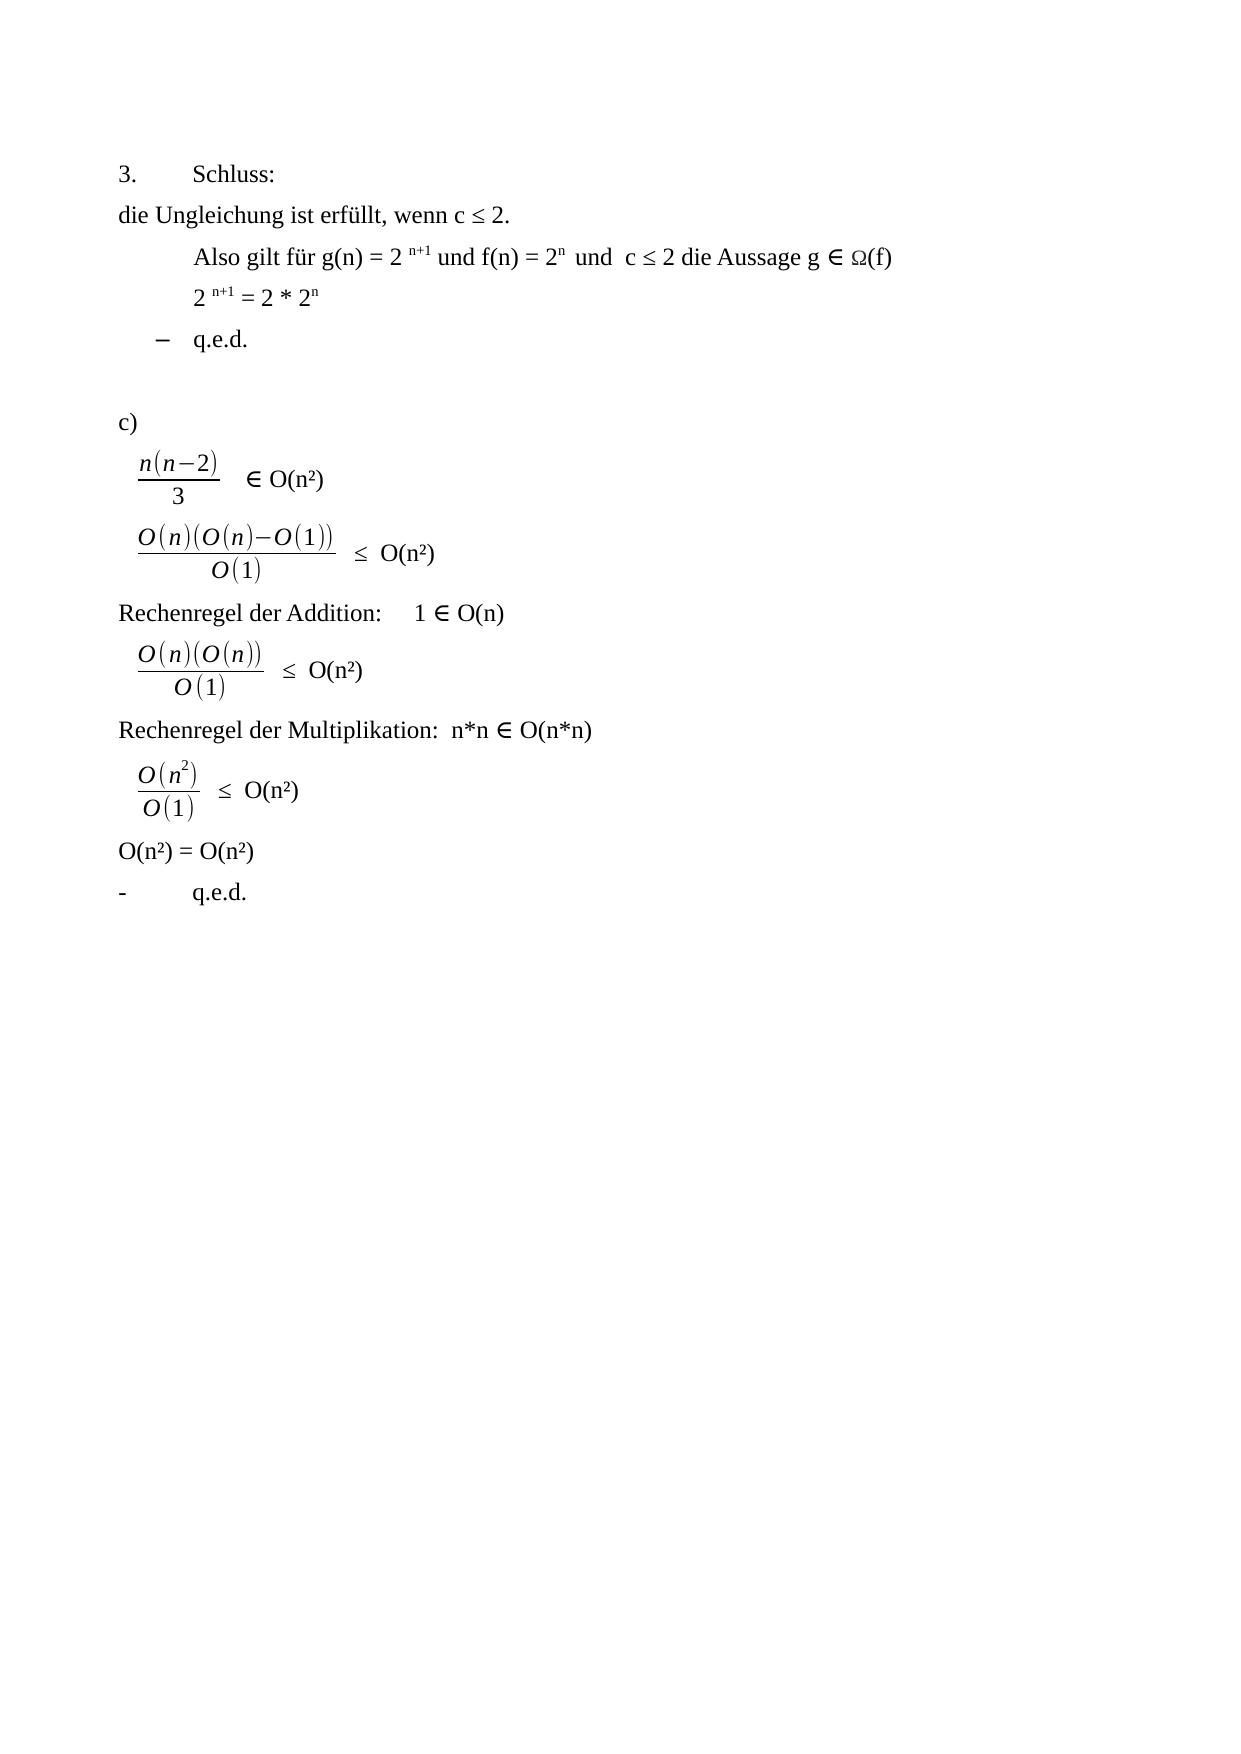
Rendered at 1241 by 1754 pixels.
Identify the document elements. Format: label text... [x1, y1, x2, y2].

list 2 n+1 = 2 * 2n [156, 283, 1122, 312]
text Rechenregel der Multiplikation: n*n ∈ O(n*n) [118, 716, 1122, 744]
text - q.e.d. [118, 877, 1122, 906]
text 3. Schluss: [118, 159, 1122, 188]
text c) [118, 407, 1122, 436]
text O(n²) = O(n²) [118, 836, 1122, 865]
text Rechenregel der Addition: 1 ∈ O(n) [118, 598, 1122, 627]
text ≤ O(n²) [118, 757, 1122, 824]
list Also gilt für g(n) = 2 n+1 und f(n) = 2n und c ≤ 2 die Aussage g ∈ Ω(f) [156, 242, 1122, 271]
text ∈ O(n²) [118, 448, 1122, 509]
list q.e.d. [156, 324, 1122, 353]
text ≤ O(n²) [118, 639, 1122, 703]
text ≤ O(n²) [118, 522, 1122, 586]
text die Ungleichung ist erfüllt, wenn c ≤ 2. [118, 201, 1122, 229]
